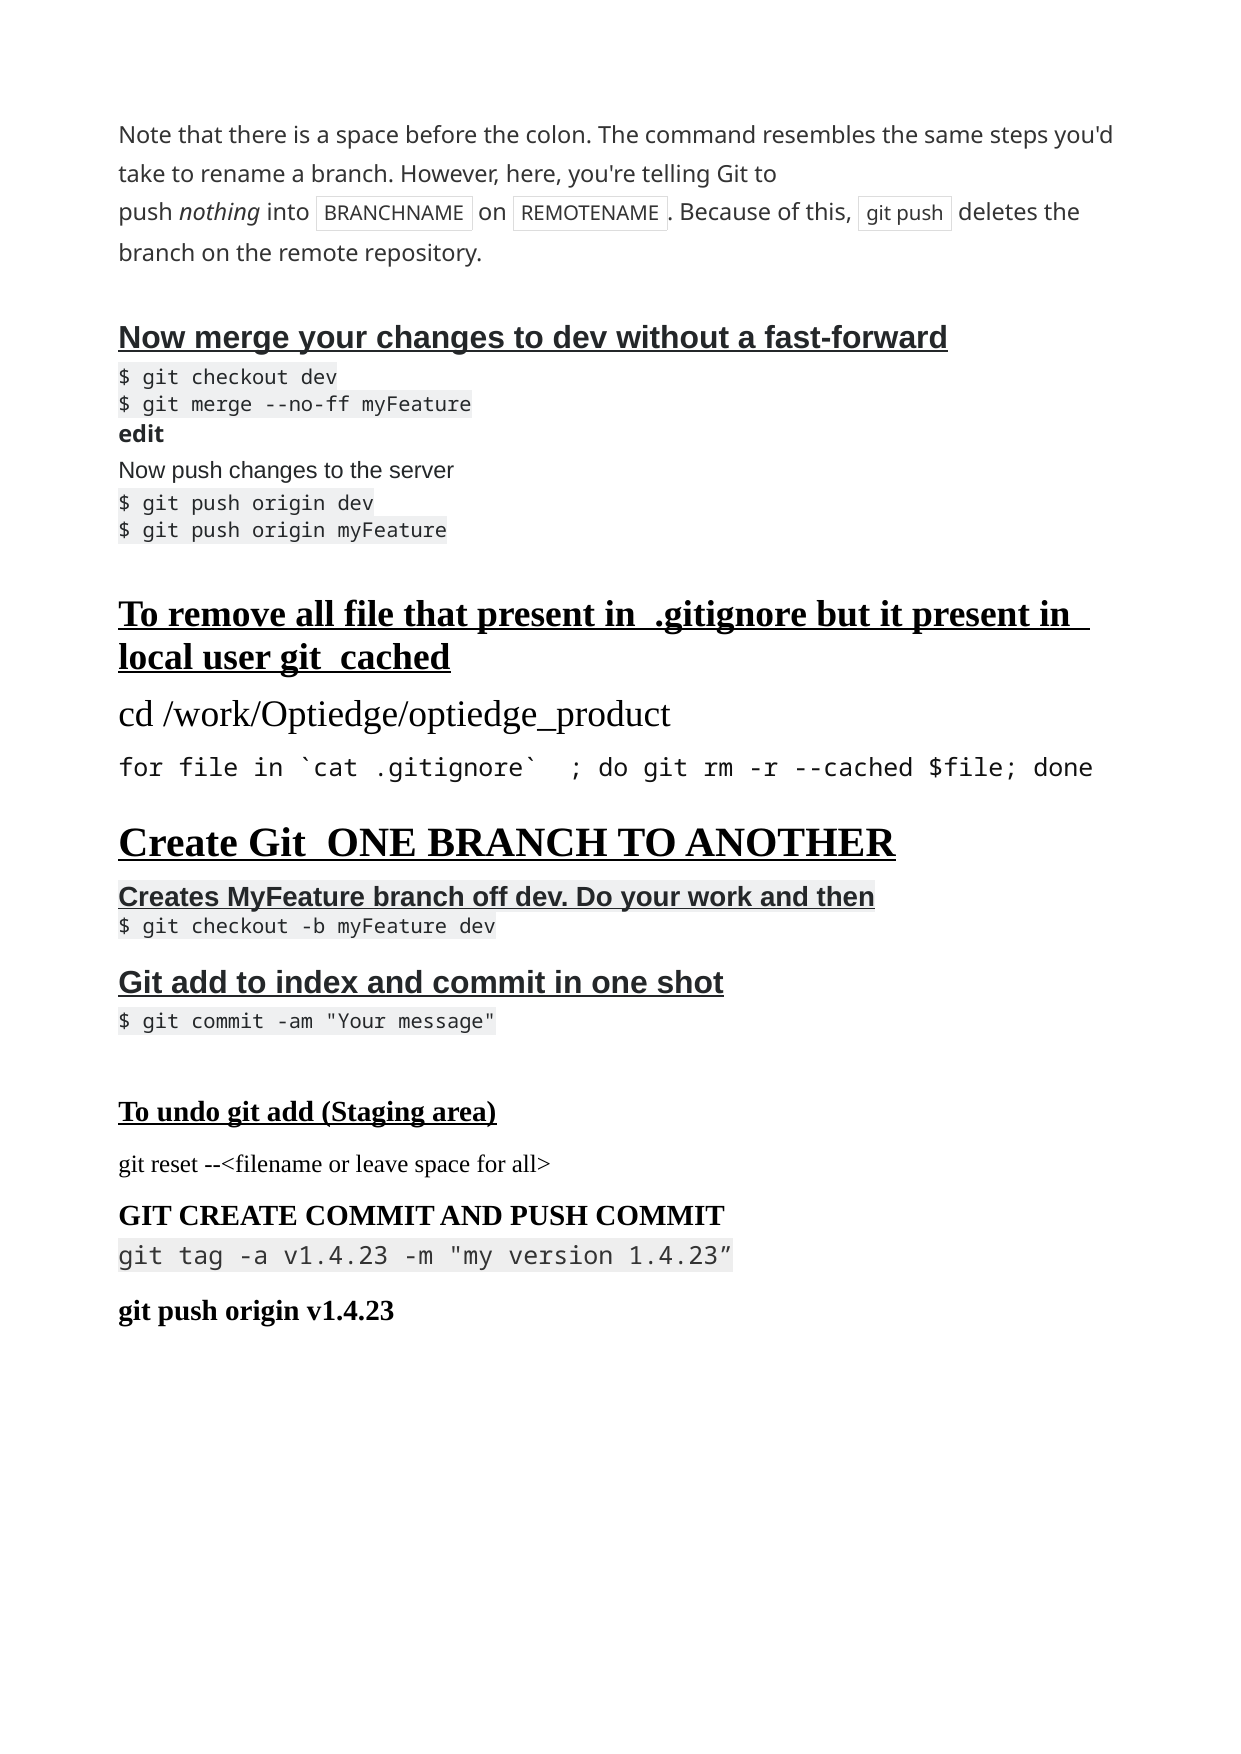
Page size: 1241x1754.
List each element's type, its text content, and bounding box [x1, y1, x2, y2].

text git reset --<filename or leave space for all> [118, 1149, 1122, 1177]
text To remove all file that present in .gitignore but it present in local user git cached [118, 591, 1122, 677]
text $ git checkout -b myFeature dev [118, 912, 1122, 939]
text $ git merge --no-ff myFeature [118, 390, 1122, 418]
text GIT CREATE COMMIT AND PUSH COMMIT git tag -a v1.4.23 -m "my version 1.4.23” [118, 1198, 1122, 1272]
text Creates MyFeature branch off dev. Do your work and then [118, 880, 1122, 912]
text $ git commit -am "Your message" [118, 1007, 1122, 1035]
text for file in `cat .gitignore` ; do git rm -r --cached $file; done [118, 749, 1122, 818]
text Now push changes to the server [118, 456, 1122, 483]
text cd /work/Optiedge/optiedge_product [118, 692, 1122, 735]
text $ git push origin myFeature [118, 516, 1122, 544]
text Create Git ONE BRANCH TO ANOTHER [118, 818, 1122, 866]
text Now merge your changes to dev without a fast-forward [118, 274, 1122, 355]
text Git add to index and commit in one shot [118, 963, 1122, 1000]
text To undo git add (Staging area) [118, 1058, 1122, 1127]
text git push origin v1.4.23 [118, 1293, 1122, 1327]
text edit [118, 418, 1122, 450]
text $ git push origin dev [118, 488, 1122, 516]
text Note that there is a space before the colon. The command resembles the same steps you'd take to rename a branch. However, here, you're telling Git to push nothing into BRANCHNAME on REMOTENAME. Because of this, git push deletes the branch on the remote repository. [118, 118, 1122, 268]
text $ git checkout dev [118, 362, 1122, 390]
